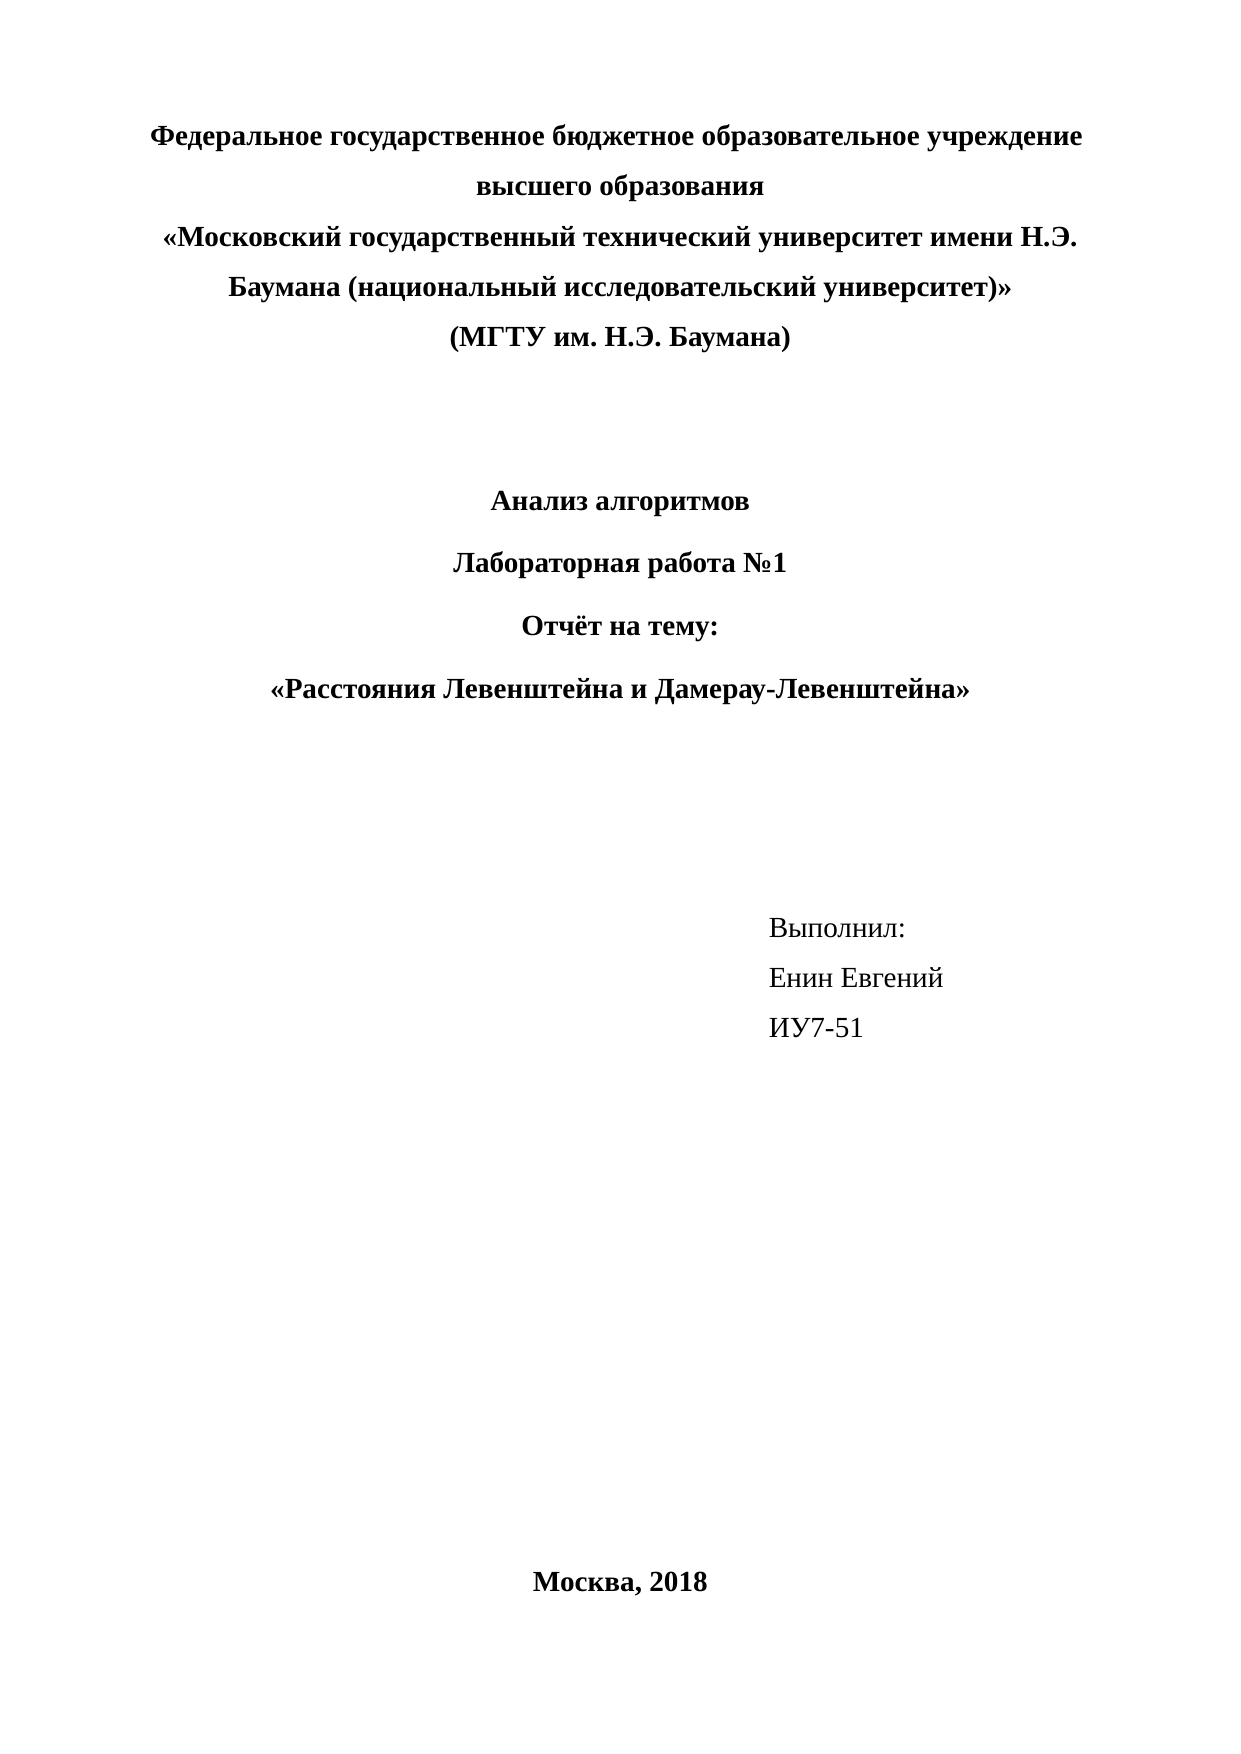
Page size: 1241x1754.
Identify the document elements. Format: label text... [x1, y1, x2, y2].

text ИУ7-51 [118, 1011, 1122, 1044]
text Москва, 2018 [118, 1564, 1122, 1597]
text Выполнил: [118, 910, 1122, 943]
text (МГТУ им. Н.Э. Баумана) [118, 319, 1122, 353]
text Лабораторная работа №1 [118, 546, 1122, 579]
text Отчёт на тему: [118, 608, 1122, 642]
subtitle «Расстояния Левенштейна и Дамерау-Левенштейна» [118, 671, 1122, 705]
text Анализ алгоритмов [118, 483, 1122, 516]
text Енин Евгений [118, 960, 1122, 994]
text «Московский государственный технический университет имени Н.Э. Баумана (национальный исследовательский университет)» [118, 219, 1122, 303]
text Федеральное государственное бюджетное образовательное учреждение высшего образования [118, 118, 1122, 202]
